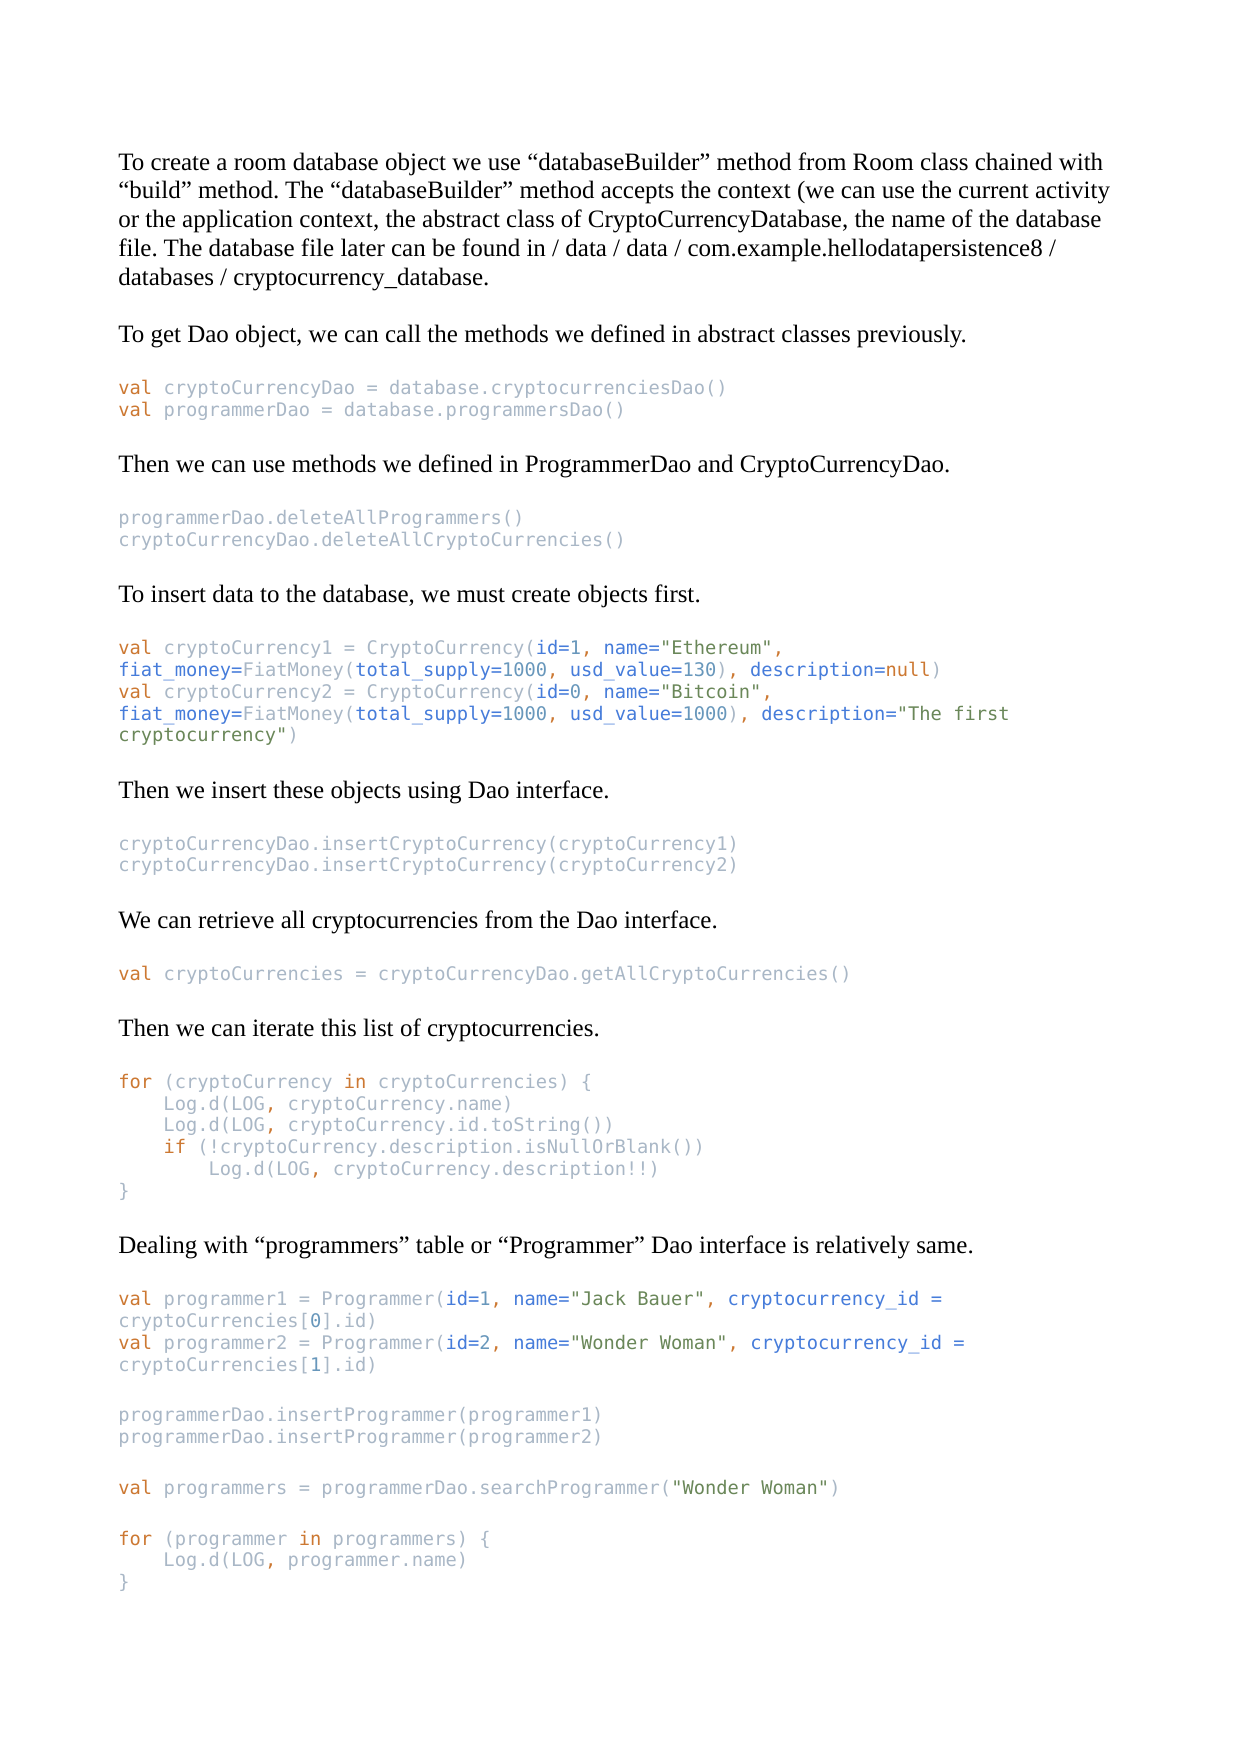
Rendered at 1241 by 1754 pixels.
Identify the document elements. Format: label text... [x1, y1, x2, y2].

text To insert data to the database, we must create objects first. [118, 579, 1122, 608]
text To create a room database object we use “databaseBuilder” method from Room class chained with “build” method. The “databaseBuilder” method accepts the context (we can use the current activity or the application context, the abstract class of CryptoCurrencyDatabase, the name of the database file. The database file later can be found in / data / data / com.example.hellodatapersistence8 / databases / cryptocurrency_database. [118, 147, 1122, 291]
text val cryptoCurrency1 = CryptoCurrency(id=1, name="Ethereum", fiat_money=FiatMoney(total_supply=1000, usd_value=130), description=null) val cryptoCurrency2 = CryptoCurrency(id=0, name="Bitcoin", fiat_money=FiatMoney(total_supply=1000, usd_value=1000), description="The first cryptocurrency") [118, 637, 1122, 775]
text val cryptoCurrencies = cryptoCurrencyDao.getAllCryptoCurrencies() [118, 962, 1122, 984]
text Then we can use methods we defined in ProgrammerDao and CryptoCurrencyDao. [118, 449, 1122, 478]
text for (cryptoCurrency in cryptoCurrencies) { Log.d(LOG, cryptoCurrency.name) Log.d(LOG, cryptoCurrency.id.toString()) if (!cryptoCurrency.description.isNullOrBlank()) Log.d(LOG, cryptoCurrency.description!!) } [118, 1071, 1122, 1202]
text Then we can iterate this list of cryptocurrencies. [118, 1013, 1122, 1042]
text To get Dao object, we can call the methods we defined in abstract classes previously. [118, 319, 1122, 348]
text Dealing with “programmers” table or “Programmer” Dao interface is relatively same. [118, 1231, 1122, 1259]
text programmerDao.deleteAllProgrammers() cryptoCurrencyDao.deleteAllCryptoCurrencies() [118, 507, 1122, 551]
text cryptoCurrencyDao.insertCryptoCurrency(cryptoCurrency1) cryptoCurrencyDao.insertCryptoCurrency(cryptoCurrency2) [118, 832, 1122, 876]
text val cryptoCurrencyDao = database.cryptocurrenciesDao() val programmerDao = database.programmersDao() [118, 377, 1122, 421]
text We can retrieve all cryptocurrencies from the Dao interface. [118, 905, 1122, 934]
text val programmer1 = Programmer(id=1, name="Jack Bauer", cryptocurrency_id = cryptoCurrencies[0].id) val programmer2 = Programmer(id=2, name="Wonder Woman", cryptocurrency_id = cryptoCurrencies[1].id) programmerDao.insertProgrammer(programmer1) programmerDao.insertProgrammer(programmer2) val programmers = programmerDao.searchProgrammer("Wonder Woman") for (programmer in programmers) { Log.d(LOG, programmer.name) } [118, 1288, 1122, 1593]
text Then we insert these objects using Dao interface. [118, 775, 1122, 804]
